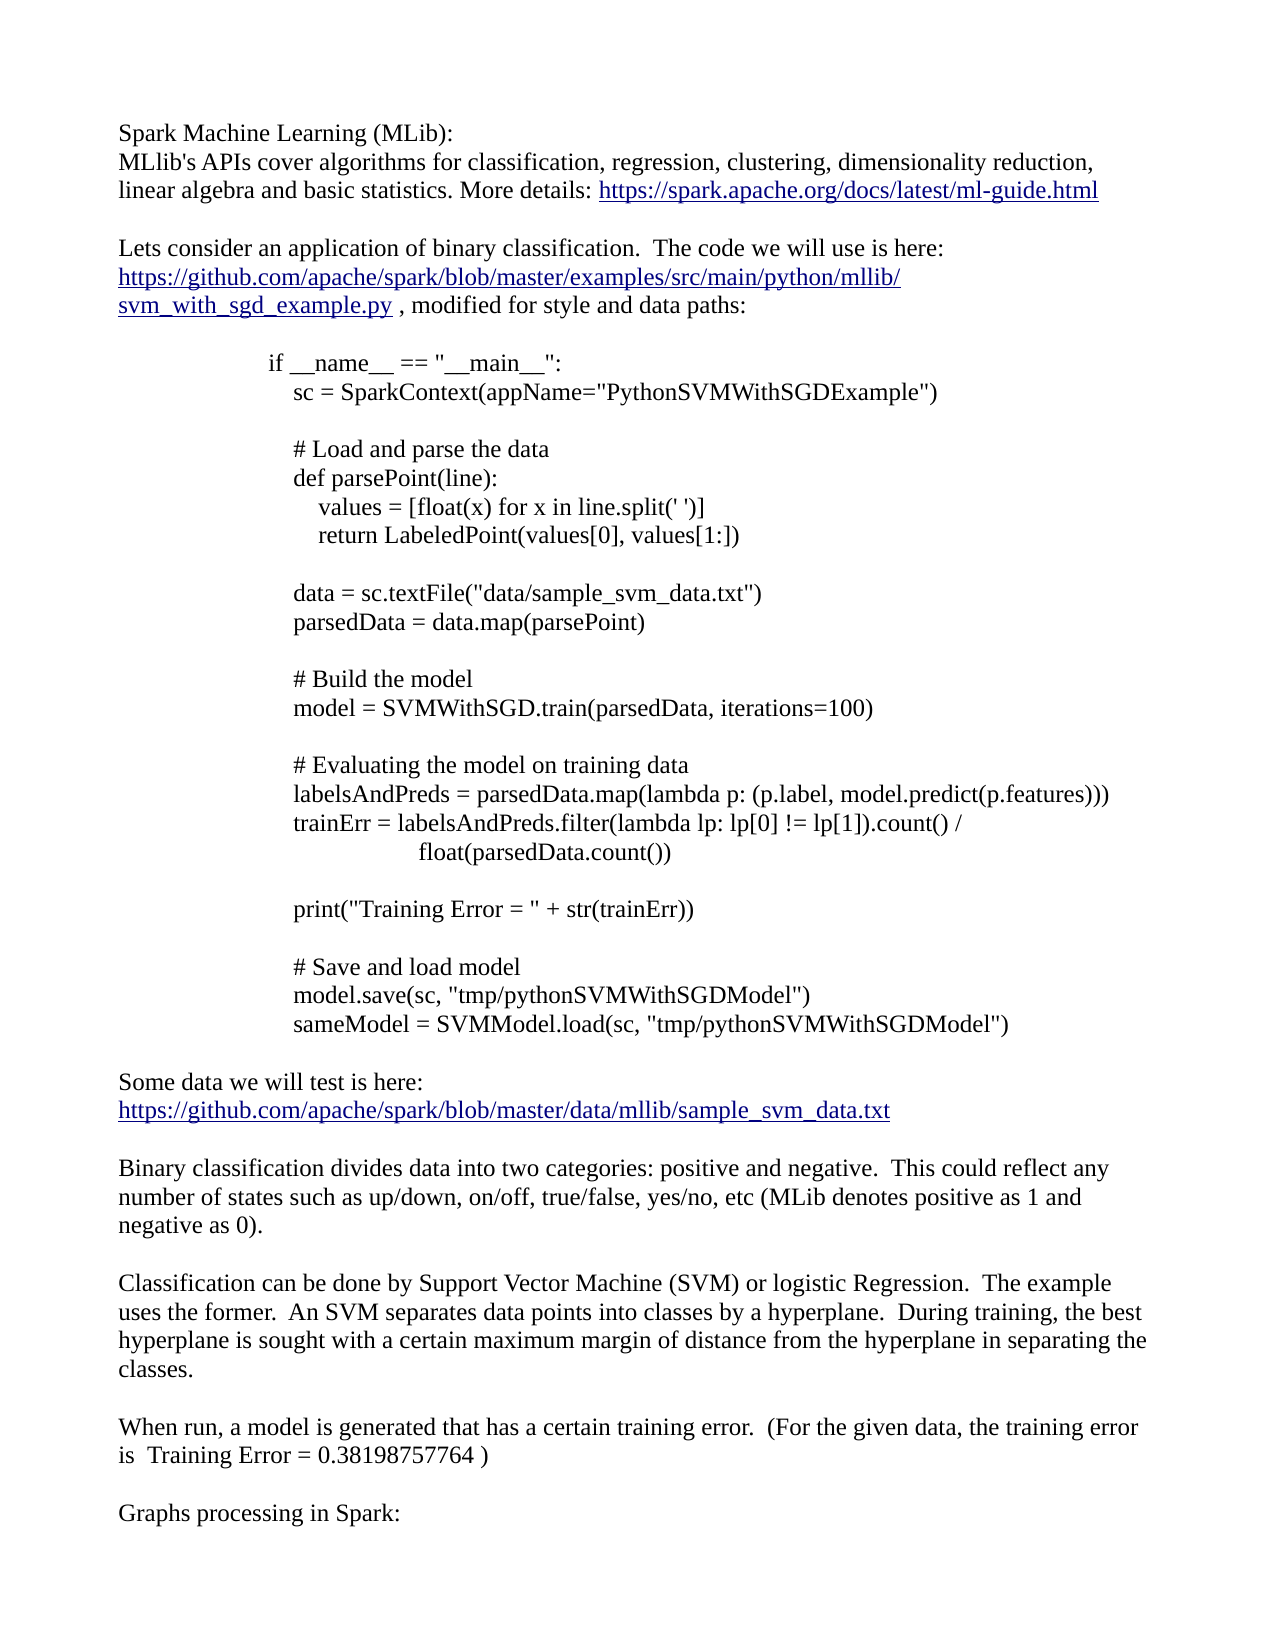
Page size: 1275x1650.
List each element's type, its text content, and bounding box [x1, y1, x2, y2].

text Classification can be done by Support Vector Machine (SVM) or logistic Regression. The example uses the former. An SVM separates data points into classes by a hyperplane. During training, the best hyperplane is sought with a certain maximum margin of distance from the hyperplane in separating the classes. [118, 1268, 1157, 1383]
text # Evaluating the model on training data [118, 751, 1157, 779]
text print("Training Error = " + str(trainErr)) [118, 894, 1157, 923]
text model = SVMWithSGD.train(parsedData, iterations=100) [118, 693, 1157, 722]
text float(parsedData.count()) [118, 837, 1157, 866]
text parsedData = data.map(parsePoint) [118, 607, 1157, 636]
text Lets consider an application of binary classification. The code we will use is here: [118, 233, 1157, 262]
text data = sc.textFile("data/sample_svm_data.txt") [118, 578, 1157, 607]
text Graphs processing in Spark: [118, 1498, 1157, 1527]
text https://github.com/apache/spark/blob/master/data/mllib/sample_svm_data.txt [118, 1096, 1157, 1124]
text def parsePoint(line): [118, 463, 1157, 492]
text When run, a model is generated that has a certain training error. (For the given data, the training error is Training Error = 0.38198757764 ) [118, 1412, 1157, 1469]
text # Save and load model [118, 952, 1157, 981]
text if __name__ == "__main__": [118, 348, 1157, 377]
text trainErr = labelsAndPreds.filter(lambda lp: lp[0] != lp[1]).count() / [118, 808, 1157, 837]
text Binary classification divides data into two categories: positive and negative. This could reflect any number of states such as up/down, on/off, true/false, yes/no, etc (MLib denotes positive as 1 and negative as 0). [118, 1153, 1157, 1239]
text sameModel = SVMModel.load(sc, "tmp/pythonSVMWithSGDModel") [118, 1009, 1157, 1038]
text labelsAndPreds = parsedData.map(lambda p: (p.label, model.predict(p.features))) [118, 779, 1157, 808]
text Some data we will test is here: [118, 1067, 1157, 1096]
text Spark Machine Learning (MLib): [118, 118, 1157, 147]
text return LabeledPoint(values[0], values[1:]) [118, 521, 1157, 549]
text model.save(sc, "tmp/pythonSVMWithSGDModel") [118, 981, 1157, 1009]
text # Build the model [118, 664, 1157, 693]
text # Load and parse the data [118, 434, 1157, 463]
text sc = SparkContext(appName="PythonSVMWithSGDExample") [118, 377, 1157, 406]
text MLlib's APIs cover algorithms for classification, regression, clustering, dimensionality reduction, linear algebra and basic statistics. More details: https://spark.apache.org/docs/latest/ml-guide.html [118, 147, 1157, 204]
text values = [float(x) for x in line.split(' ')] [118, 492, 1157, 521]
text https://github.com/apache/spark/blob/master/examples/src/main/python/mllib/svm_with_sgd_example.py , modified for style and data paths: [118, 262, 1157, 319]
